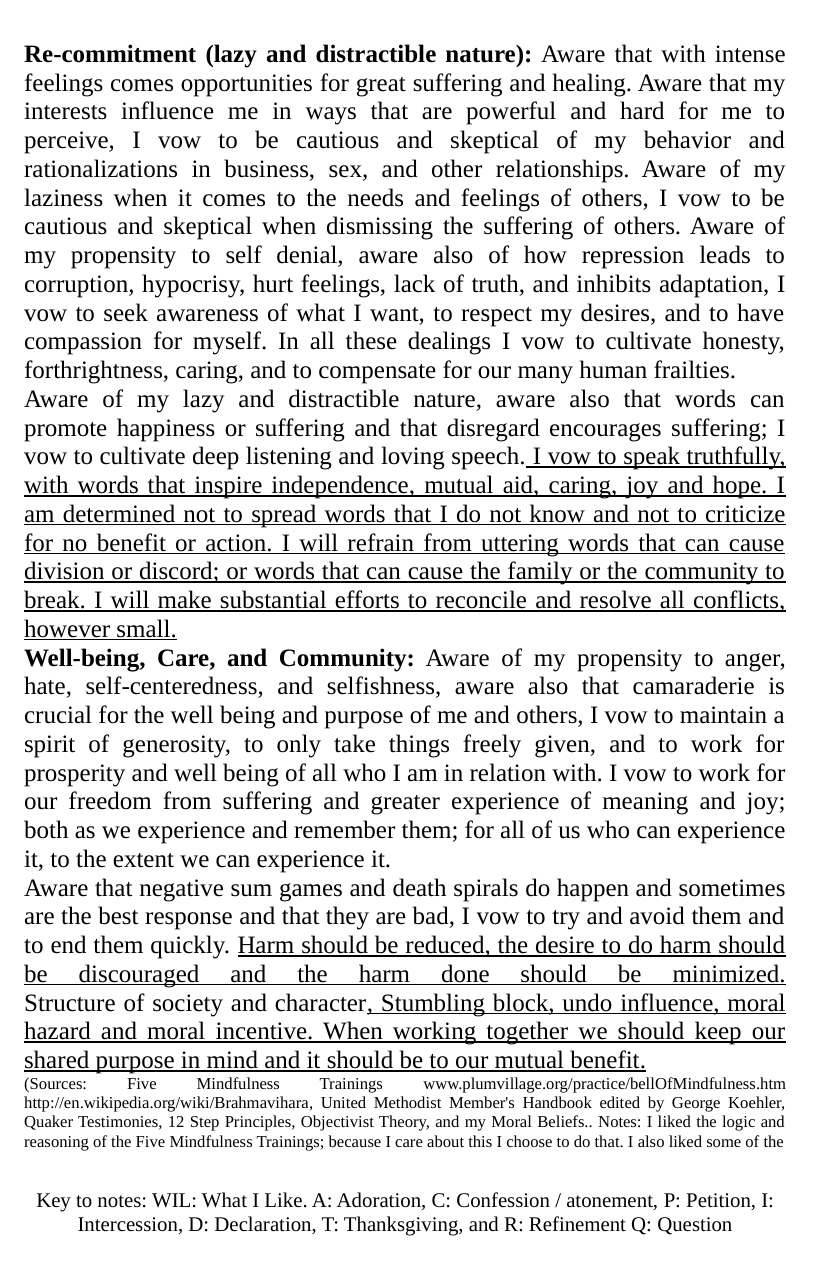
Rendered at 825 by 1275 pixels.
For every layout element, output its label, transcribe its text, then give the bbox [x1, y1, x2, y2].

text Aware that negative sum games and death spirals do happen and sometimes are the best response and that they are bad, I vow to try and avoid them and to end them quickly. Harm should be reduced, the desire to do harm should be discouraged and the harm done should be minimized. [24, 873, 786, 984]
text am determined not to spread words that I do not know and not to criticize [24, 497, 786, 524]
text shared purpose in mind and it should be to our mutual benefit. [24, 1043, 786, 1074]
text Structure of society and character, Stumbling block, undo influence, moral hazard and moral incentive. When working together we should keep our [24, 985, 786, 1041]
text break. I will make substantial efforts to reconcile and resolve all conflicts, [24, 583, 786, 610]
text Aware of my lazy and distractible nature, aware also that words can promote happiness or suffering and that disregard encourages suffering; I vow to cultivate deep listening and loving speech. I vow to speak truthfully, with words that inspire independence, mutual aid, caring, joy and hope. I [24, 384, 786, 495]
text for no benefit or action. I will refrain from uttering words that can cause division or discord; or words that can cause the family or the community to [24, 525, 786, 581]
text however small. [24, 612, 786, 643]
text (Sources: Five Mindfulness Trainings www.plumvillage.org/practice/bellOfMindfulness.htm http://en.wikipedia.org/wiki/Brahmavihara, United Methodist Member's Handbook edited by George Koehler, Quaker Testimonies, 12 Step Principles, Objectivist Theory, and my Moral Beliefs.. Notes: I liked the logic and reasoning of the Five Mindfulness Trainings; because I care about this I choose to do that. I also liked some of the [24, 1074, 786, 1151]
text Well-being, Care, and Community: Aware of my propensity to anger, hate, self-centeredness, and selfishness, aware also that camaraderie is crucial for the well being and purpose of me and others, I vow to maintain a spirit of generosity, to only take things freely given, and to work for prosperity and well being of all who I am in relation with. I vow to work for our freedom from suffering and greater experience of meaning and joy; both as we experience and remember them; for all of us who can experience it, to the extent we can experience it. [24, 643, 786, 873]
text Re-commitment (lazy and distractible nature): Aware that with intense feelings comes opportunities for great suffering and healing. Aware that my interests influence me in ways that are powerful and hard for me to perceive, I vow to be cautious and skeptical of my behavior and rationalizations in business, sex, and other relationships. Aware of my laziness when it comes to the needs and feelings of others, I vow to be cautious and skeptical when dismissing the suffering of others. Aware of my propensity to self denial, aware also of how repression leads to corruption, hypocrisy, hurt feelings, lack of truth, and inhibits adaptation, I vow to seek awareness of what I want, to respect my desires, and to have compassion for myself. In all these dealings I vow to cultivate honesty, forthrightness, caring, and to compensate for our many human frailties. [24, 39, 786, 384]
